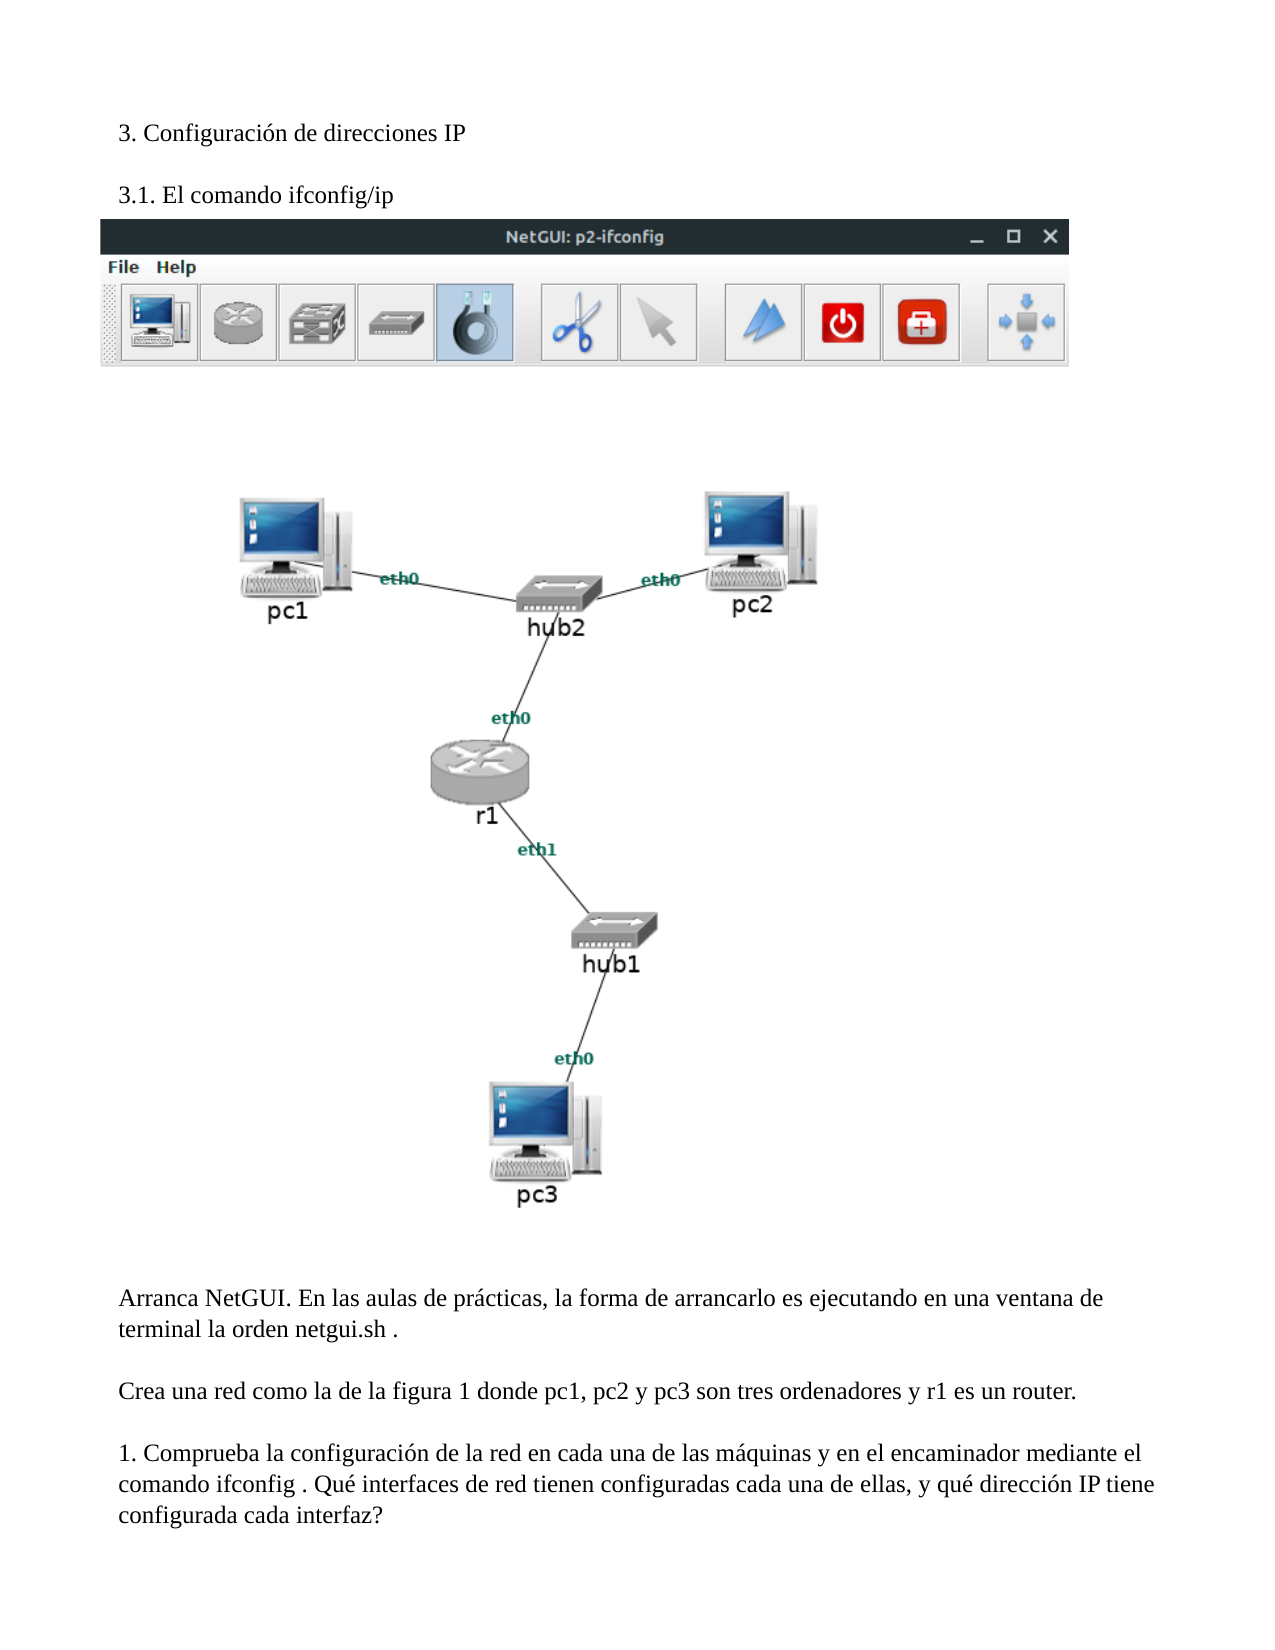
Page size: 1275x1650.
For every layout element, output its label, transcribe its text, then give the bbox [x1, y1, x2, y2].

text Arranca NetGUI. En las aulas de prácticas, la forma de arrancarlo es ejecutando en una ventana de terminal la orden netgui.sh . [118, 1283, 1157, 1342]
text 1. Comprueba la configuración de la red en cada una de las máquinas y en el encaminador mediante el comando ifconfig . Qué interfaces de red tienen configuradas cada una de ellas, y qué dirección IP tiene configurada cada interfaz? [118, 1438, 1157, 1529]
text 3. Configuración de direcciones IP [118, 118, 1157, 147]
picture [100, 219, 1069, 1250]
text 3.1. El comando ifconfig/ip [118, 180, 1157, 209]
text Crea una red como la de la figura 1 donde pc1, pc2 y pc3 son tres ordenadores y r1 es un router. [118, 1376, 1157, 1404]
